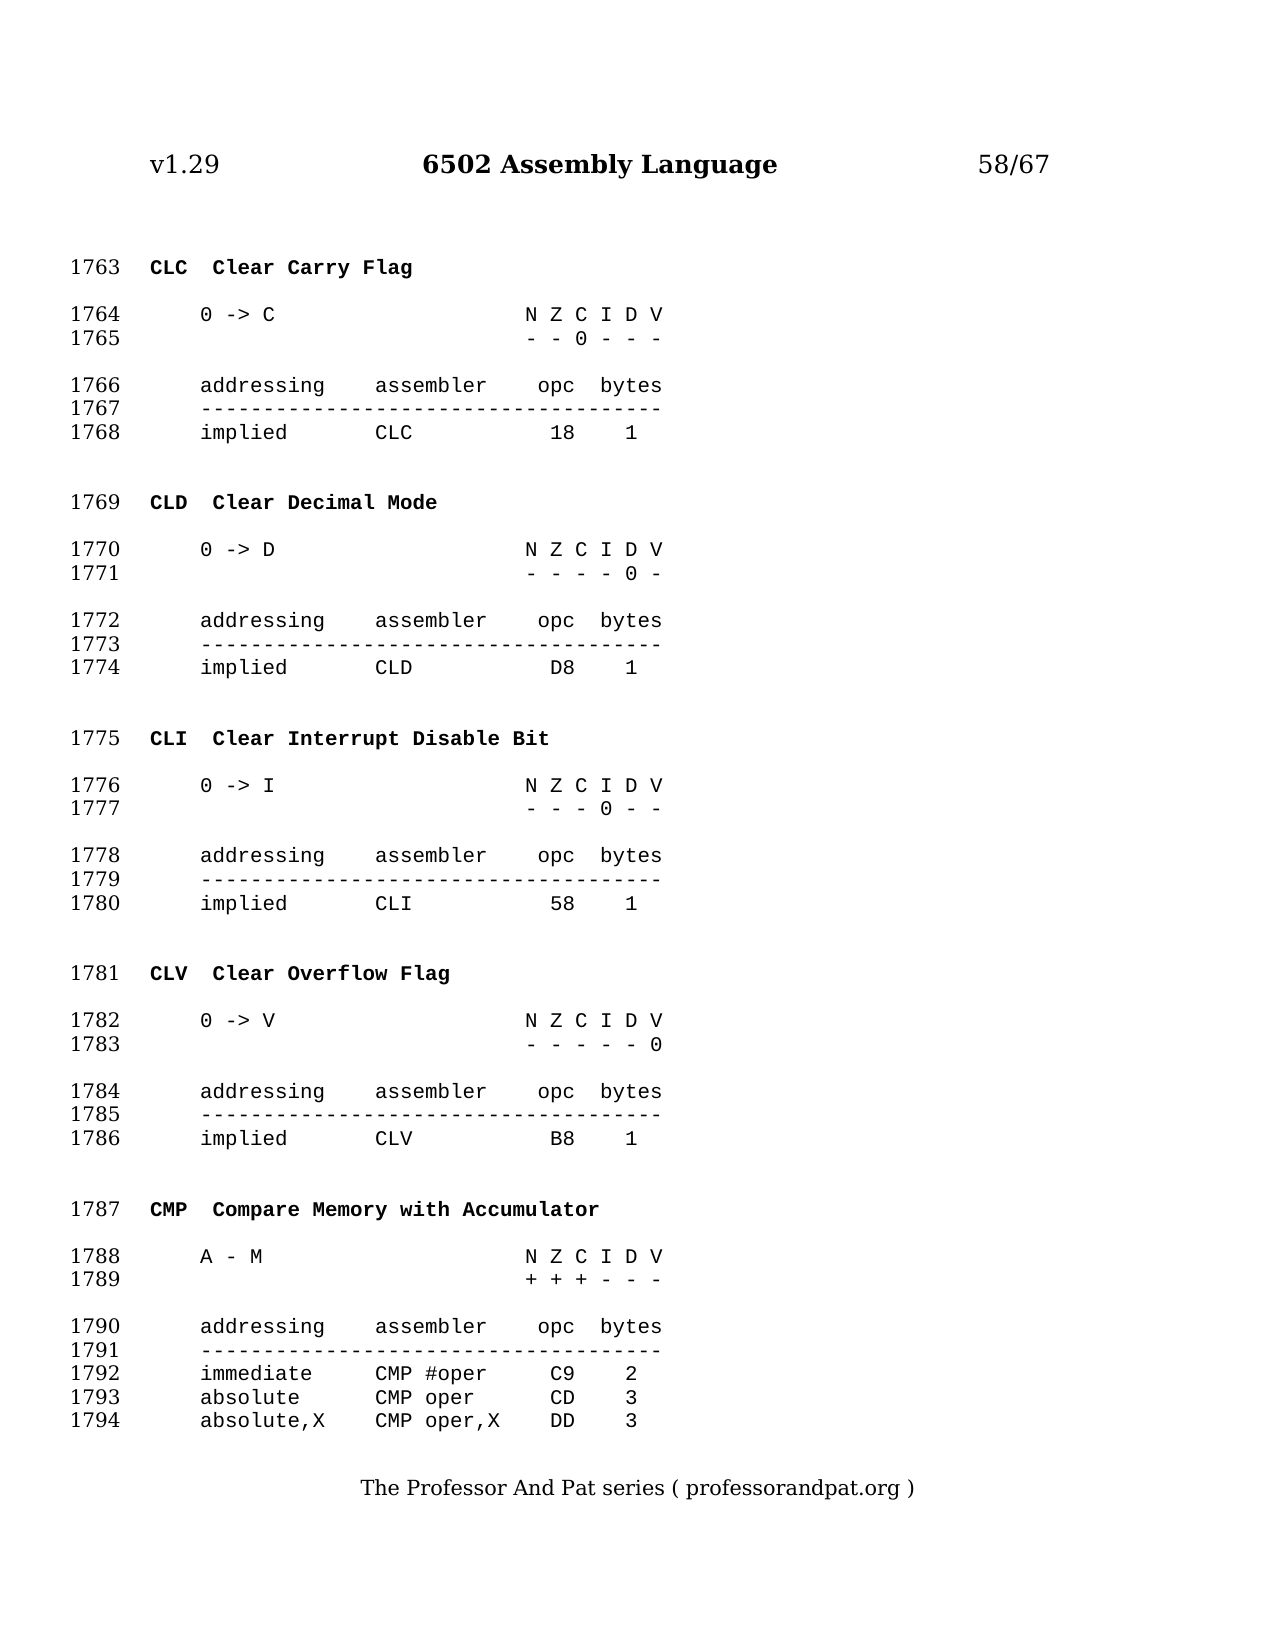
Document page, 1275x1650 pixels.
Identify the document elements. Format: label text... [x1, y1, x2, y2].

text 0 -> V N Z C I D V [150, 1010, 1125, 1034]
text 0 -> D N Z C I D V [150, 539, 1125, 563]
text ------------------------------------- [150, 869, 1125, 893]
text ------------------------------------- [150, 634, 1125, 657]
text immediate CMP #oper C9 2 [150, 1363, 1125, 1387]
text addressing assembler opc bytes [150, 1316, 1125, 1340]
text implied CLD D8 1 [150, 657, 1125, 681]
text absolute CMP oper CD 3 [150, 1387, 1125, 1411]
text implied CLC 18 1 [150, 422, 1125, 445]
text ------------------------------------- [150, 1104, 1125, 1128]
text 0 -> I N Z C I D V [150, 775, 1125, 798]
text - - 0 - - - [150, 328, 1125, 351]
text addressing assembler opc bytes [150, 846, 1125, 869]
text addressing assembler opc bytes [150, 610, 1125, 634]
text A - M N Z C I D V [150, 1246, 1125, 1269]
text - - - - 0 - [150, 563, 1125, 587]
text ------------------------------------- [150, 398, 1125, 422]
text addressing assembler opc bytes [150, 1081, 1125, 1104]
text + + + - - - [150, 1269, 1125, 1293]
text CLV Clear Overflow Flag [150, 963, 1125, 987]
text implied CLV B8 1 [150, 1128, 1125, 1152]
text CLC Clear Carry Flag [150, 257, 1125, 281]
text absolute,X CMP oper,X DD 3 [150, 1411, 1125, 1434]
text - - - 0 - - [150, 798, 1125, 822]
text CMP Compare Memory with Accumulator [150, 1199, 1125, 1222]
text CLI Clear Interrupt Disable Bit [150, 728, 1125, 751]
text addressing assembler opc bytes [150, 375, 1125, 398]
text implied CLI 58 1 [150, 893, 1125, 916]
text 0 -> C N Z C I D V [150, 304, 1125, 328]
text ------------------------------------- [150, 1340, 1125, 1363]
text CLD Clear Decimal Mode [150, 492, 1125, 516]
text - - - - - 0 [150, 1034, 1125, 1057]
